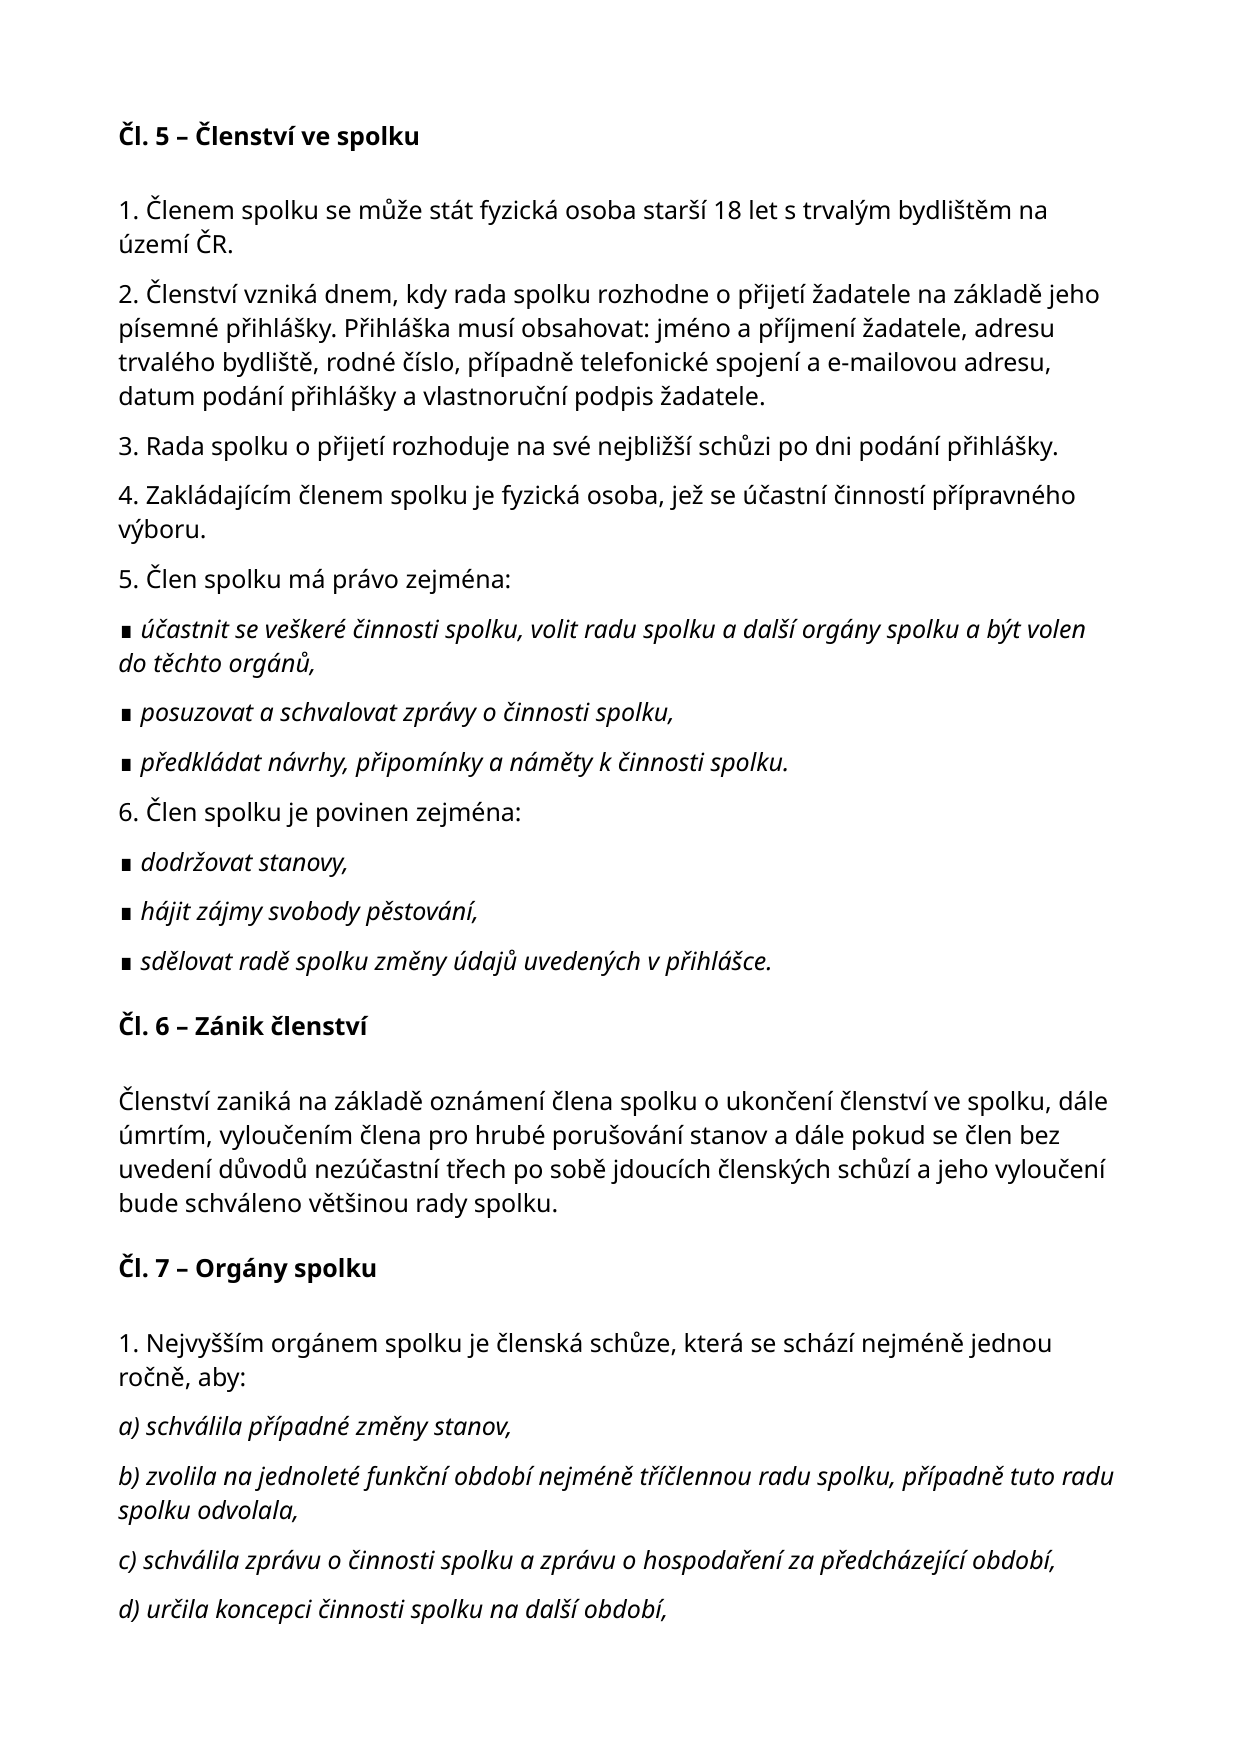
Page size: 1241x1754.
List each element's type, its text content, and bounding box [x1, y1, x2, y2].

text 6. Člen spolku je povinen zejména: [118, 794, 1122, 828]
text 5. Člen spolku má právo zejména: [118, 562, 1122, 596]
subtitle Čl. 7 – Orgány spolku [118, 1251, 1122, 1285]
text 4. Zakládajícím členem spolku je fyzická osoba, jež se účastní činností přípravného výboru. [118, 478, 1122, 546]
text a) schválila případné změny stanov, [118, 1409, 1122, 1443]
text d) určila koncepci činnosti spolku na další období, [118, 1592, 1122, 1626]
subtitle Čl. 5 – Členství ve spolku [118, 118, 1122, 152]
text Členství zaniká na základě oznámení člena spolku o ukončení členství ve spolku, dále úmrtím, vyloučením člena pro hrubé porušování stanov a dále pokud se člen bez uvedení důvodů nezúčastní třech po sobě jdoucích členských schůzí a jeho vyloučení bude schváleno většinou rady spolku. [118, 1083, 1122, 1219]
text ∎ předkládat návrhy, připomínky a náměty k činnosti spolku. [118, 745, 1122, 779]
text 1. Členem spolku se může stát fyzická osoba starší 18 let s trvalým bydlištěm na území ČR. [118, 193, 1122, 261]
text c) schválila zprávu o činnosti spolku a zprávu o hospodaření za předcházející období, [118, 1542, 1122, 1577]
text 1. Nejvyšším orgánem spolku je členská schůze, která se schází nejméně jednou ročně, aby: [118, 1325, 1122, 1393]
text 3. Rada spolku o přijetí rozhoduje na své nejbližší schůzi po dni podání přihlášky. [118, 428, 1122, 462]
subtitle Čl. 6 – Zánik členství [118, 1009, 1122, 1043]
text ∎ sdělovat radě spolku změny údajů uvedených v přihlášce. [118, 943, 1122, 978]
text 2. Členství vzniká dnem, kdy rada spolku rozhodne o přijetí žadatele na základě jeho písemné přihlášky. Přihláška musí obsahovat: jméno a příjmení žadatele, adresu trvalého bydliště, rodné číslo, případně telefonické spojení a e-mailovou adresu, datum podání přihlášky a vlastnoruční podpis žadatele. [118, 276, 1122, 413]
text ∎ hájit zájmy svobody pěstování, [118, 894, 1122, 928]
text b) zvolila na jednoleté funkční období nejméně tříčlennou radu spolku, případně tuto radu spolku odvolala, [118, 1459, 1122, 1527]
text ∎ dodržovat stanovy, [118, 844, 1122, 878]
text ∎ účastnit se veškeré činnosti spolku, volit radu spolku a další orgány spolku a být volen do těchto orgánů, [118, 611, 1122, 679]
text ∎ posuzovat a schvalovat zprávy o činnosti spolku, [118, 695, 1122, 729]
